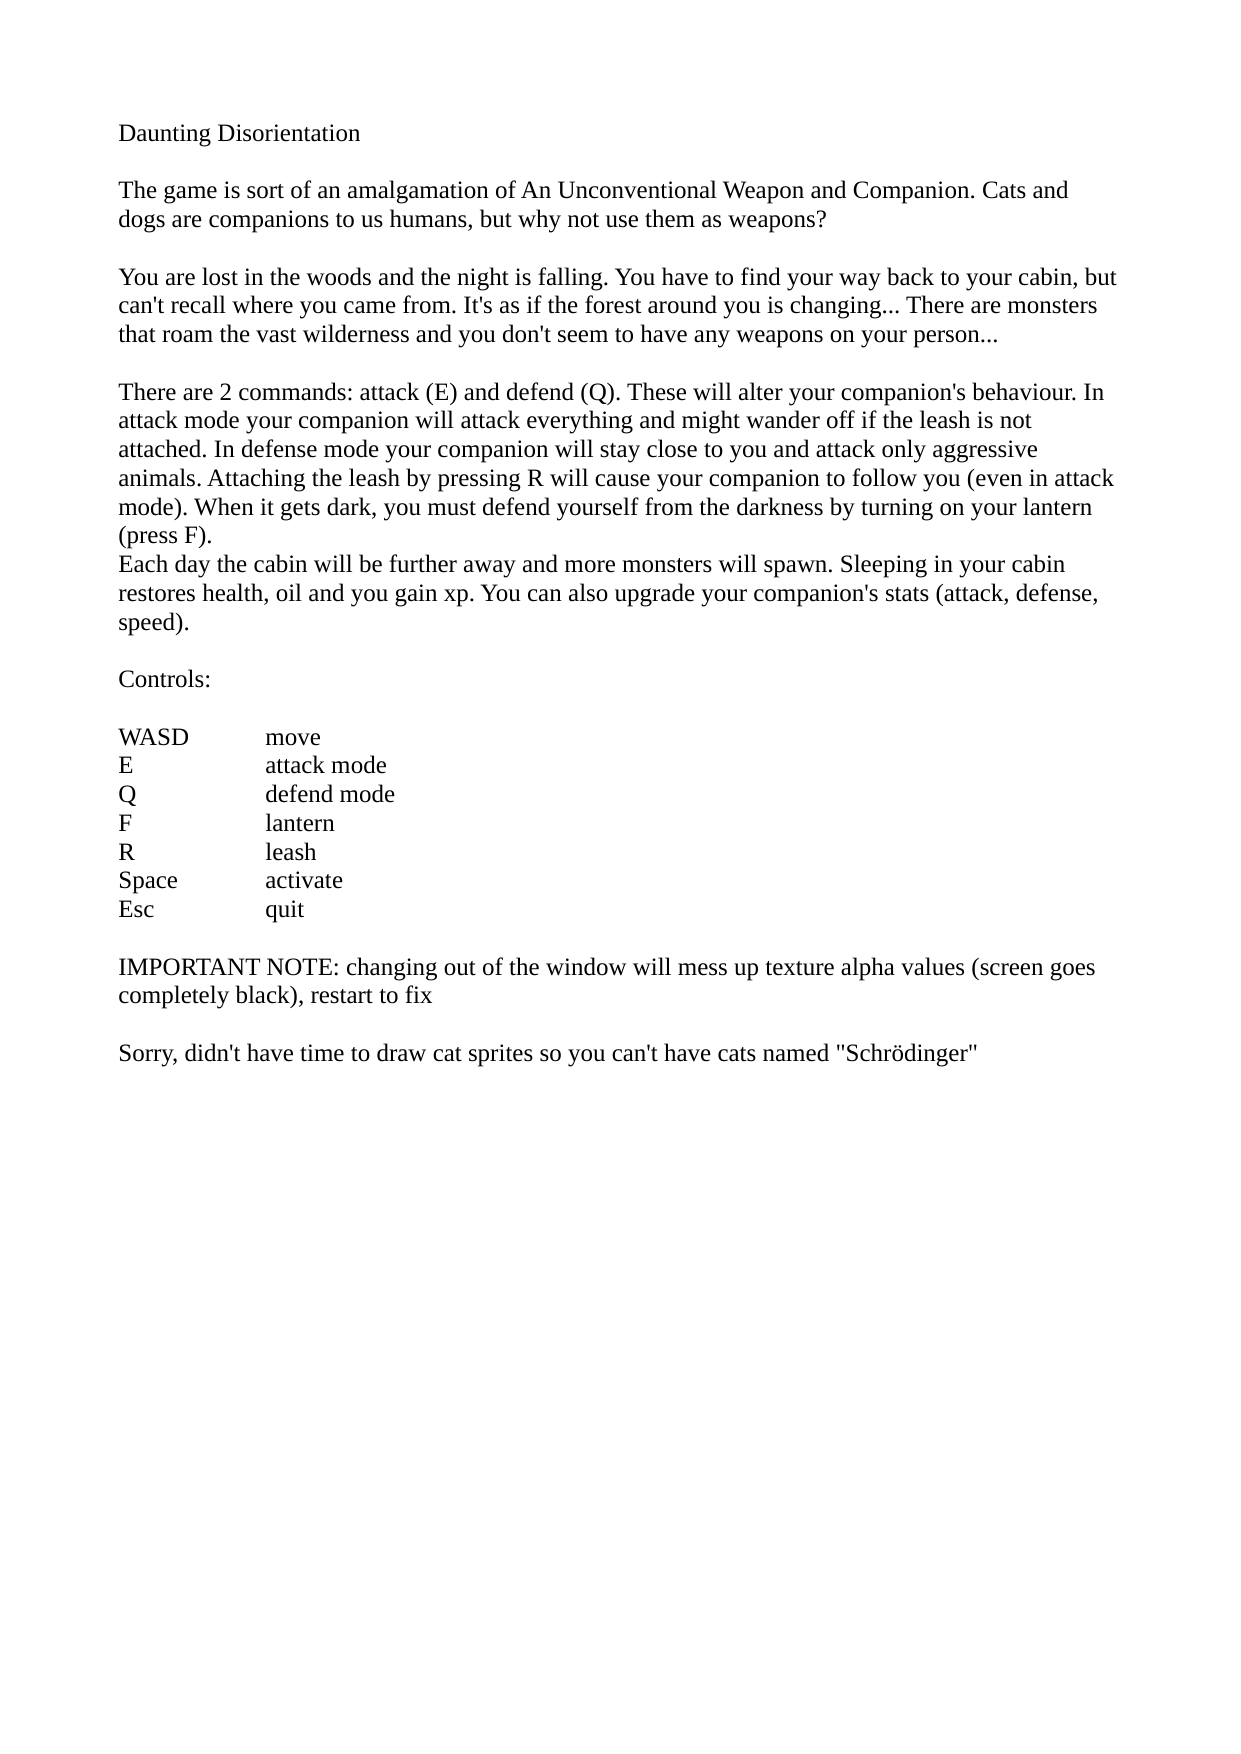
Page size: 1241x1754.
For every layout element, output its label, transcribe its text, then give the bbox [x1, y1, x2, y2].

text Q defend mode [118, 779, 1122, 808]
text You are lost in the woods and the night is falling. You have to find your way back to your cabin, but can't recall where you came from. It's as if the forest around you is changing... There are monsters that roam the vast wilderness and you don't seem to have any weapons on your person... [118, 262, 1122, 348]
text The game is sort of an amalgamation of An Unconventional Weapon and Companion. Cats and dogs are companions to us humans, but why not use them as weapons? [118, 176, 1122, 233]
text IMPORTANT NOTE: changing out of the window will mess up texture alpha values (screen goes completely black), restart to fix [118, 952, 1122, 1009]
text F lantern [118, 808, 1122, 837]
text Controls: [118, 664, 1122, 693]
text Each day the cabin will be further away and more monsters will spawn. Sleeping in your cabin restores health, oil and you gain xp. You can also upgrade your companion's stats (attack, defense, speed). [118, 549, 1122, 636]
text WASD move [118, 722, 1122, 751]
text Sorry, didn't have time to draw cat sprites so you can't have cats named "Schrödinger" [118, 1038, 1122, 1067]
text There are 2 commands: attack (E) and defend (Q). These will alter your companion's behaviour. In attack mode your companion will attack everything and might wander off if the leash is not attached. In defense mode your companion will stay close to you and attack only aggressive animals. Attaching the leash by pressing R will cause your companion to follow you (even in attack mode). When it gets dark, you must defend yourself from the darkness by turning on your lantern (press F). [118, 377, 1122, 549]
text Esc quit [118, 894, 1122, 923]
text Daunting Disorientation [118, 118, 1122, 147]
text R leash [118, 837, 1122, 866]
text E attack mode [118, 751, 1122, 779]
text Space activate [118, 866, 1122, 894]
